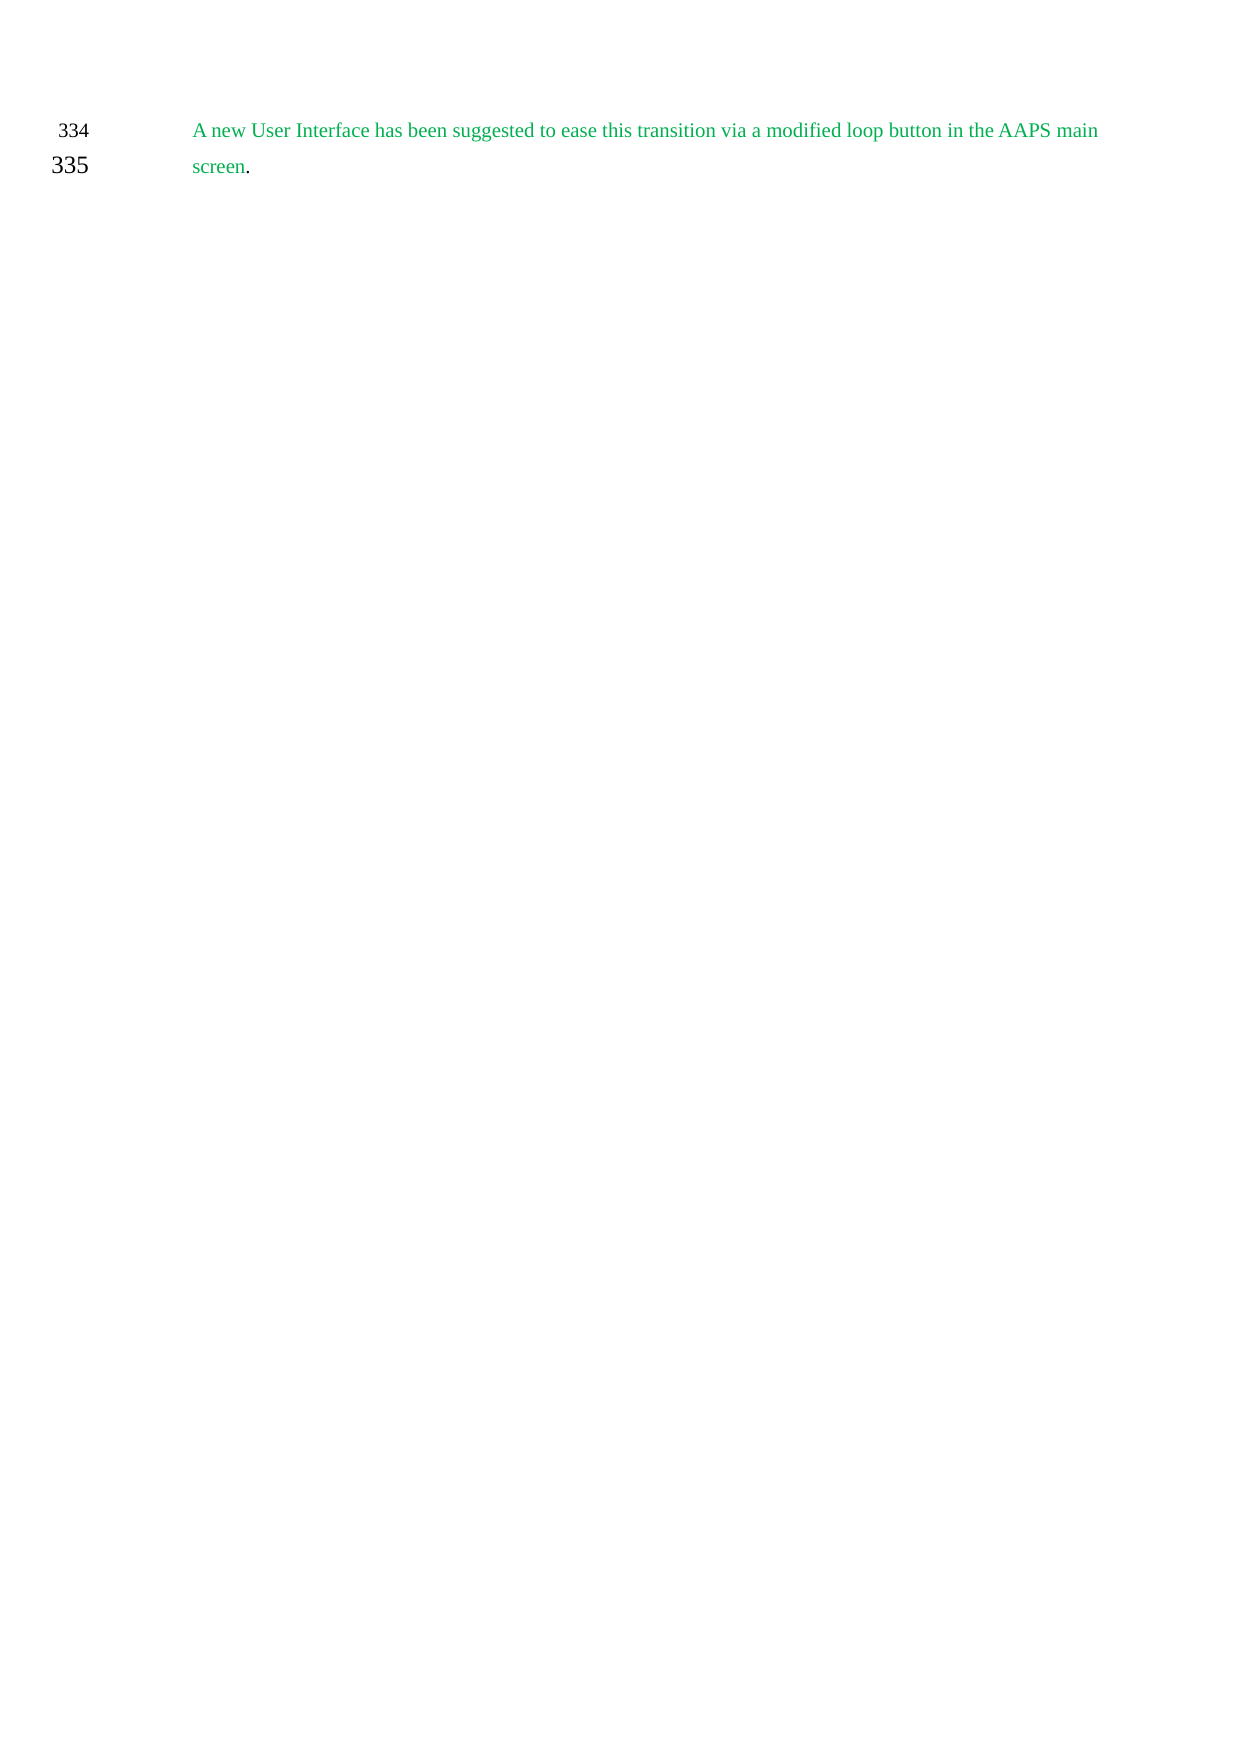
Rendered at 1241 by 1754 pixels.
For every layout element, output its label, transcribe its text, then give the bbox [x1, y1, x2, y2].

text A new User Interface has been suggested to ease this transition via a modified loop button in the AAPS main screen. [192, 118, 1122, 178]
